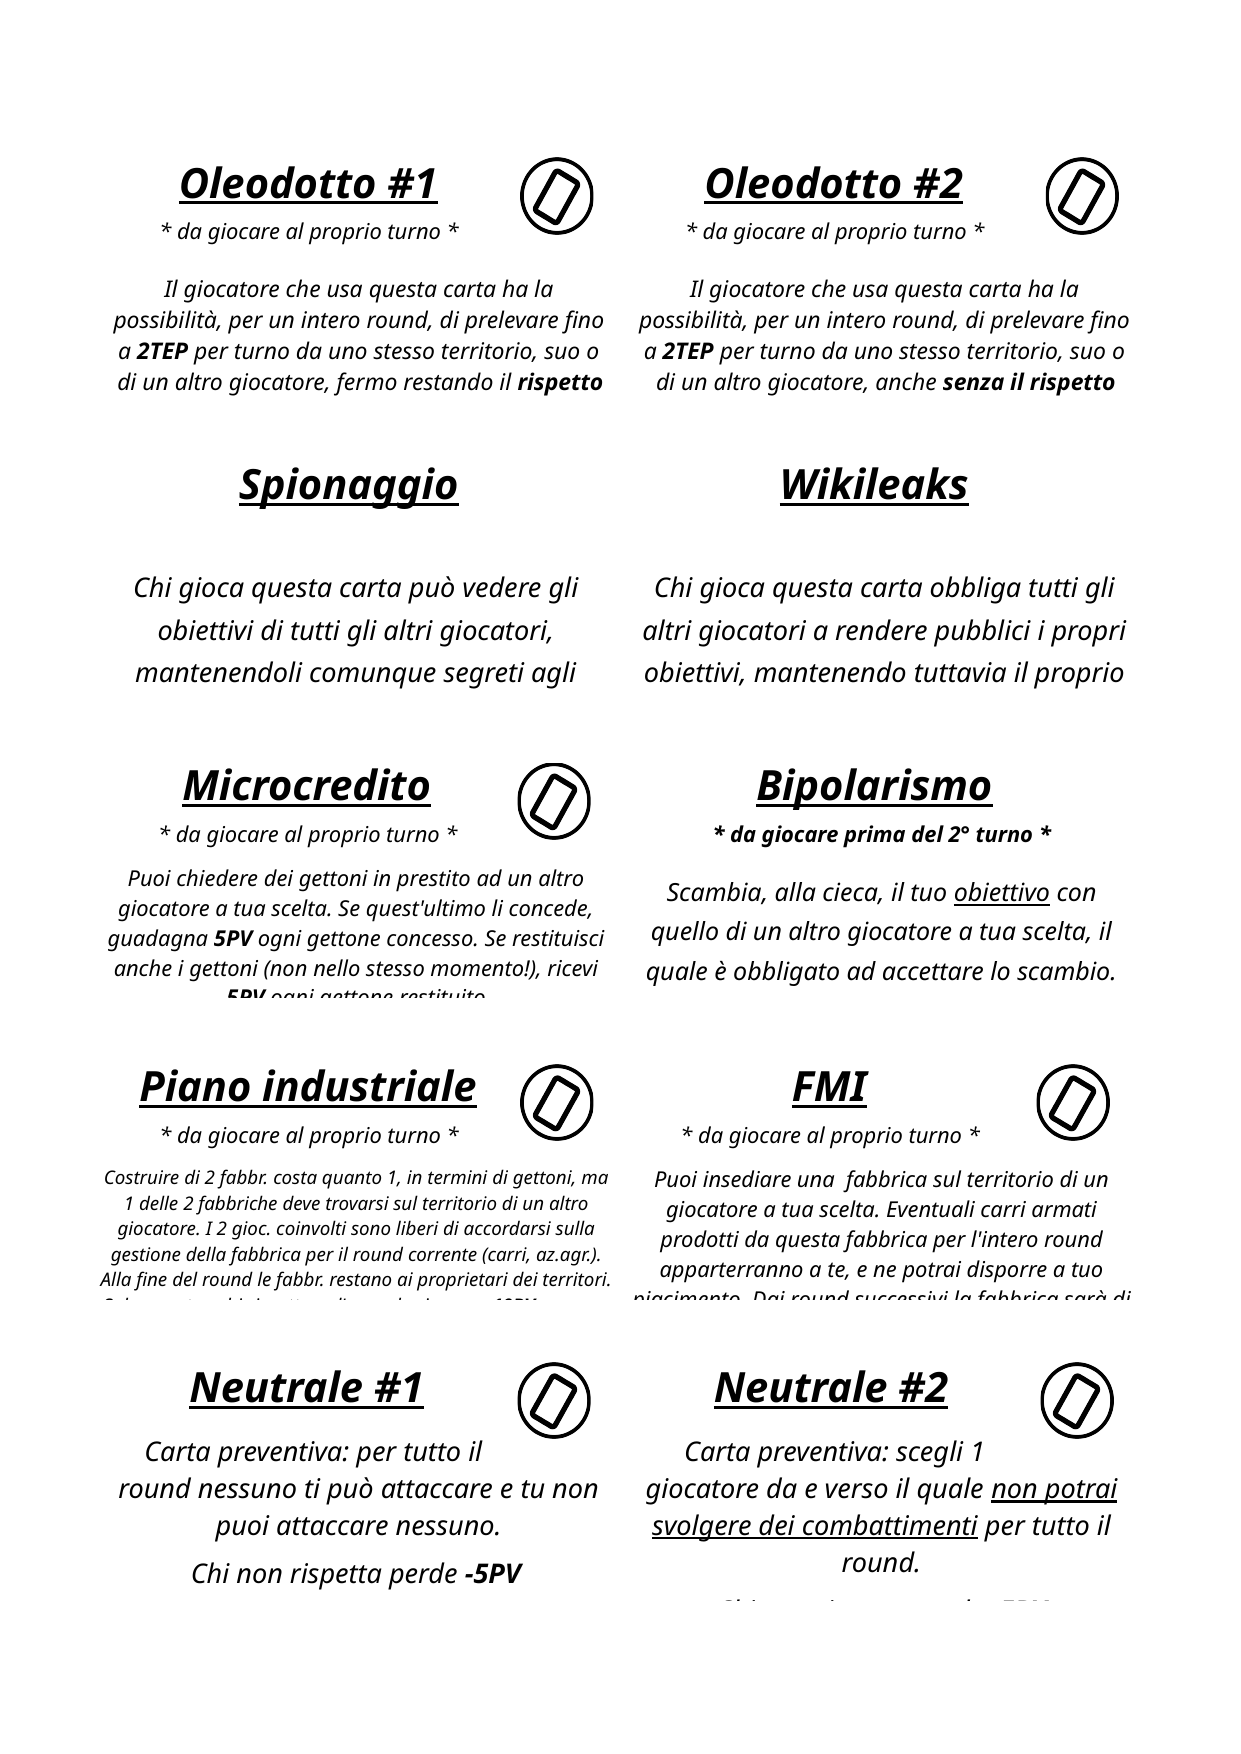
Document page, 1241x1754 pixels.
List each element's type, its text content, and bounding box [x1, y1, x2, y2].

table_cell [620, 1630, 1146, 1754]
picture [1036, 1064, 1110, 1141]
table_cell [0, 124, 94, 425]
picture [517, 1362, 591, 1439]
table_cell Wikileaks Chi gioca questa carta obbliga tutti gli altri giocatori a rendere pubblici i propri obiettivi, mantenendo tuttavia il proprio obiettivo nascosto. [620, 425, 1146, 726]
table_cell [0, 425, 94, 726]
picture [1045, 157, 1119, 235]
table_cell [0, 726, 94, 1027]
table_cell [1146, 1028, 1240, 1329]
table_cell [1146, 1630, 1240, 1754]
table_cell Neutrale #1 Carta preventiva: per tutto il round nessuno ti può attaccare e tu non puoi attaccare nessuno. Chi non rispetta perde -5PV [94, 1329, 620, 1630]
table_cell FMI * da giocare al proprio turno * Puoi insediare una fabbrica sul territorio di un giocatore a tua scelta. Eventuali carri armati prodotti da questa fabbrica per l'intero round apparterranno a te, e ne potrai disporre a tuo piacimento. Dai round successivi la fabbrica sarà di proprietà del giocatore che la ospita. [620, 1028, 1146, 1329]
table_cell [1146, 425, 1240, 726]
table_cell [0, 1329, 94, 1630]
picture [520, 1064, 594, 1141]
picture [1040, 1362, 1114, 1439]
table_header [1146, 0, 1240, 124]
table_header [620, 0, 1146, 124]
table_cell Microcredito * da giocare al proprio turno * Puoi chiedere dei gettoni in prestito ad un altro giocatore a tua scelta. Se quest'ultimo li concede, guadagna 5PV ogni gettone concesso. Se restituisci anche i gettoni (non nello stesso momento!), ricevi 5PV ogni gettone restituito [94, 726, 620, 1027]
table_cell [0, 1630, 94, 1754]
table_cell [1146, 1329, 1240, 1630]
table_cell Oleodotto #2 * da giocare al proprio turno * Il giocatore che usa questa carta ha la possibilità, per un intero round, di prelevare fino a 2TEP per turno da uno stesso territorio, suo o di un altro giocatore, anche senza il rispetto dei vincoli di vicinanza territoriale. [620, 235, 1146, 425]
table_cell [1146, 124, 1240, 425]
table_cell [1146, 726, 1240, 1027]
table_cell Neutrale #2 Carta preventiva: scegli 1 giocatore da e verso il quale non potrai svolgere dei combattimenti per tutto il round. Chi non rispetta perde -5PV [620, 1329, 1146, 1630]
table_cell Oleodotto #1 * da giocare al proprio turno * Il giocatore che usa questa carta ha la possibilità, per un intero round, di prelevare fino a 2TEP per turno da uno stesso territorio, suo o di un altro giocatore, fermo restando il rispetto dei vincoli di vicinanza territoriale. [94, 124, 620, 234]
picture [517, 763, 591, 840]
table_cell Oleodotto #1 * da giocare al proprio turno * Il giocatore che usa questa carta ha la possibilità, per un intero round, di prelevare fino a 2TEP per turno da uno stesso territorio, suo o di un altro giocatore, fermo restando il rispetto dei vincoli di vicinanza territoriale. [94, 235, 620, 425]
table_header [0, 0, 94, 124]
table_cell [94, 1630, 620, 1754]
picture [520, 157, 594, 235]
table_cell Spionaggio Chi gioca questa carta può vedere gli obiettivi di tutti gli altri giocatori, mantenendoli comunque segreti agli altri. [94, 425, 620, 726]
table_cell Oleodotto #2 * da giocare al proprio turno * Il giocatore che usa questa carta ha la possibilità, per un intero round, di prelevare fino a 2TEP per turno da uno stesso territorio, suo o di un altro giocatore, anche senza il rispetto dei vincoli di vicinanza territoriale. [620, 124, 1146, 234]
table_cell [0, 1028, 94, 1329]
table_cell Piano industriale * da giocare al proprio turno * Costruire di 2 fabbr. costa quanto 1, in termini di gettoni, ma 1 delle 2 fabbriche deve trovarsi sul territorio di un altro giocatore. I 2 gioc. coinvolti sono liberi di accordarsi sulla gestione della fabbrica per il round corrente (carri, az.agr.). Alla fine del round le fabbr. restano ai proprietari dei territori. Solo se entrambi rispettano l'accordo ricevono 10PV ognuno. [94, 1028, 620, 1329]
table_header [94, 0, 620, 124]
table_cell Bipolarismo * da giocare prima del 2° turno * Scambia, alla cieca, il tuo obiettivo con quello di un altro giocatore a tua scelta, il quale è obbligato ad accettare lo scambio. [620, 726, 1146, 1027]
